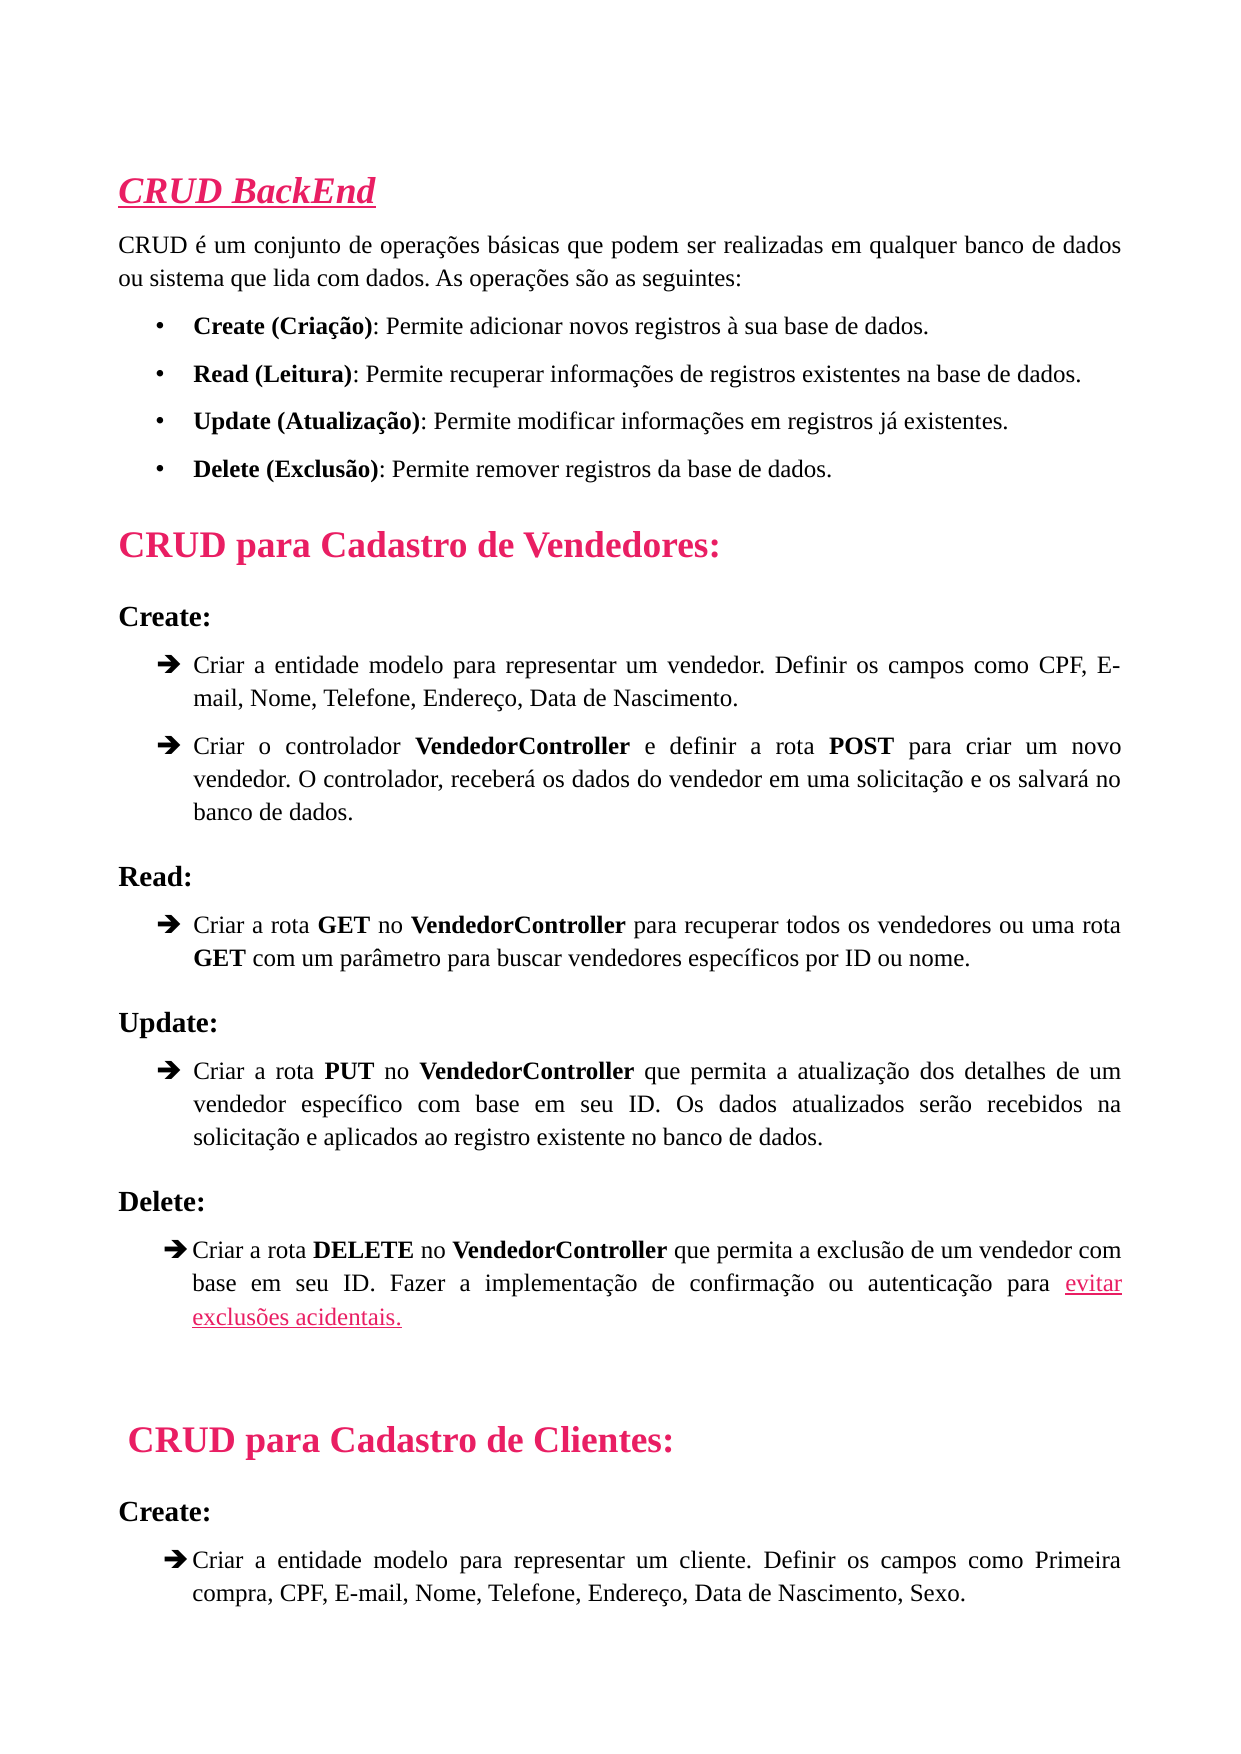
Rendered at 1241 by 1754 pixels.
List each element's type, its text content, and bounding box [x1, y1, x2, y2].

list Criar a rota DELETE no VendedorController que permita a exclusão de um vendedor com base em seu ID. Fazer a implementação de confirmação ou autenticação para evitar exclusões acidentais. [162, 1236, 1122, 1330]
subtitle Create: [118, 599, 1122, 633]
list Delete (Exclusão): Permite remover registros da base de dados. [156, 454, 1122, 483]
subtitle CRUD para Cadastro de Clientes: [118, 1418, 1122, 1461]
subtitle CRUD para Cadastro de Vendedores: [118, 522, 1122, 566]
subtitle Create: [118, 1494, 1122, 1528]
list Create (Criação): Permite adicionar novos registros à sua base de dados. [156, 311, 1122, 340]
list Criar o controlador VendedorController e definir a rota POST para criar um novo vendedor. O controlador, receberá os dados do vendedor em uma solicitação e os salvará no banco de dados. [156, 731, 1122, 826]
text CRUD é um conjunto de operações básicas que podem ser realizadas em qualquer banco de dados ou sistema que lida com dados. As operações são as seguintes: [118, 231, 1122, 292]
subtitle Delete: [118, 1184, 1122, 1218]
list Criar a rota PUT no VendedorController que permita a atualização dos detalhes de um vendedor específico com base em seu ID. Os dados atualizados serão recebidos na solicitação e aplicados ao registro existente no banco de dados. [156, 1056, 1122, 1151]
subtitle Update: [118, 1005, 1122, 1039]
list Criar a entidade modelo para representar um cliente. Definir os campos como Primeira compra, CPF, E-mail, Nome, Telefone, Endereço, Data de Nascimento, Sexo. [162, 1545, 1122, 1607]
list Criar a entidade modelo para representar um vendedor. Definir os campos como CPF, E-mail, Nome, Telefone, Endereço, Data de Nascimento. [156, 650, 1122, 712]
subtitle CRUD BackEnd [118, 168, 1122, 212]
list Read (Leitura): Permite recuperar informações de registros existentes na base de dados. [156, 359, 1122, 387]
subtitle Read: [118, 859, 1122, 892]
list Update (Atualização): Permite modificar informações em registros já existentes. [156, 406, 1122, 435]
list Criar a rota GET no VendedorController para recuperar todos os vendedores ou uma rota GET com um parâmetro para buscar vendedores específicos por ID ou nome. [156, 910, 1122, 972]
